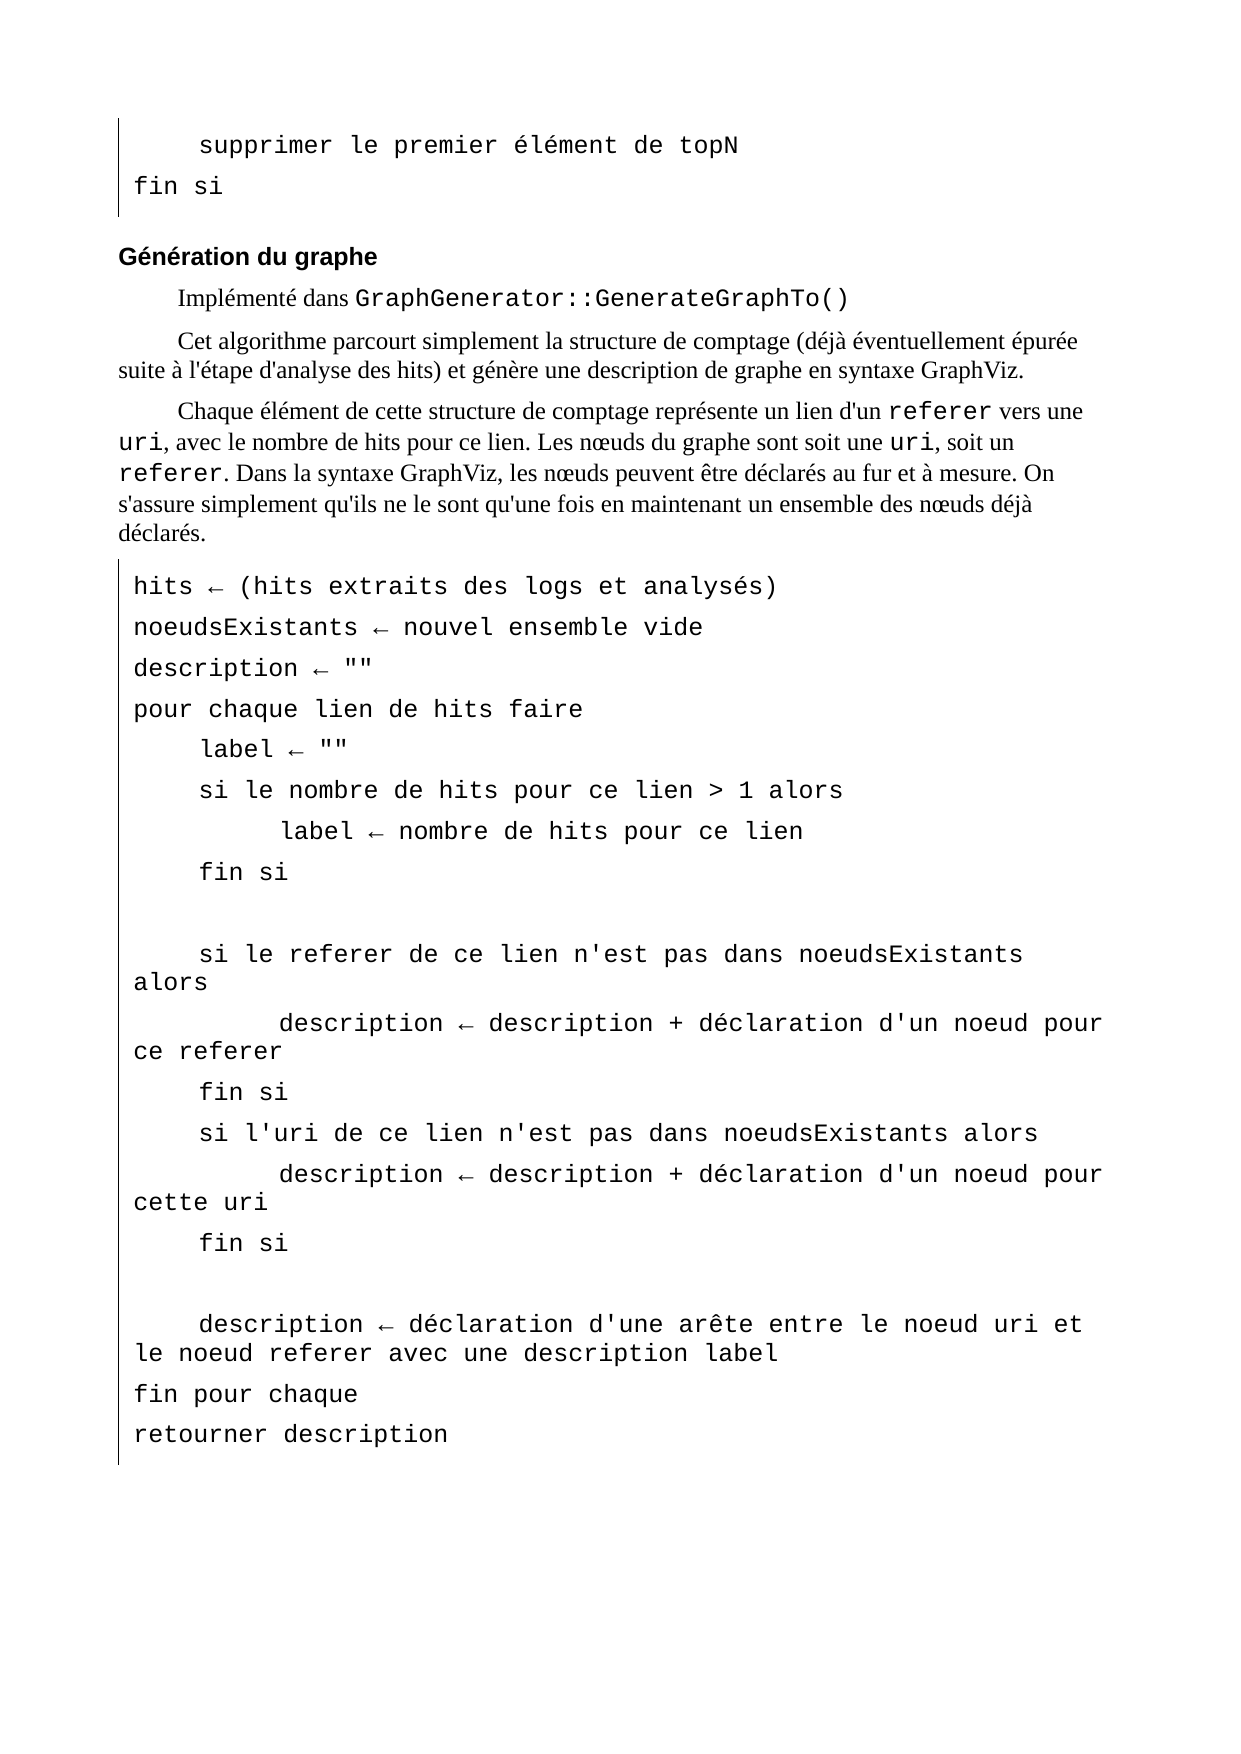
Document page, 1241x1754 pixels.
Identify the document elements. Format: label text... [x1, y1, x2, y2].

text fin si [119, 845, 1122, 888]
text Chaque élément de cette structure de comptage représente un lien d'un referer vers une uri, avec le nombre de hits pour ce lien. Les nœuds du graphe sont soit une uri, soit un referer. Dans la syntaxe GraphViz, les nœuds peuvent être déclarés au fur et à mesure. On s'assure simplement qu'ils ne le sont qu'une fois en maintenant un ensemble des nœuds déjà déclarés. [118, 396, 1122, 546]
text hits ← (hits extraits des logs et analysés) [119, 559, 1122, 600]
text noeudsExistants ← nouvel ensemble vide [119, 600, 1122, 641]
text Cet algorithme parcourt simplement la structure de comptage (déjà éventuellement épurée suite à l'étape d'analyse des hits) et génère une description de graphe en syntaxe GraphViz. [118, 326, 1122, 384]
text fin si [119, 1065, 1122, 1106]
text fin si [119, 1216, 1122, 1259]
text si le referer de ce lien n'est pas dans noeudsExistants alors [119, 926, 1122, 996]
text description ← description + déclaration d'un noeud pour cette uri [119, 1146, 1122, 1216]
text description ← description + déclaration d'un noeud pour ce referer [119, 996, 1122, 1065]
text description ← déclaration d'une arête entre le noeud uri et le noeud referer avec une description label [119, 1297, 1122, 1366]
text supprimer le premier élément de topN [119, 118, 1122, 159]
text description ← "" [119, 641, 1122, 681]
text pour chaque lien de hits faire [119, 681, 1122, 722]
text si le nombre de hits pour ce lien > 1 alors [119, 763, 1122, 804]
text fin pour chaque [119, 1366, 1122, 1407]
text label ← nombre de hits pour ce lien [119, 804, 1122, 845]
subtitle Génération du graphe [118, 242, 1122, 271]
text fin si [119, 159, 1122, 217]
text label ← "" [119, 722, 1122, 763]
text si l'uri de ce lien n'est pas dans noeudsExistants alors [119, 1106, 1122, 1146]
text retourner description [119, 1407, 1122, 1465]
text Implémenté dans GraphGenerator::GenerateGraphTo() [118, 283, 1122, 314]
